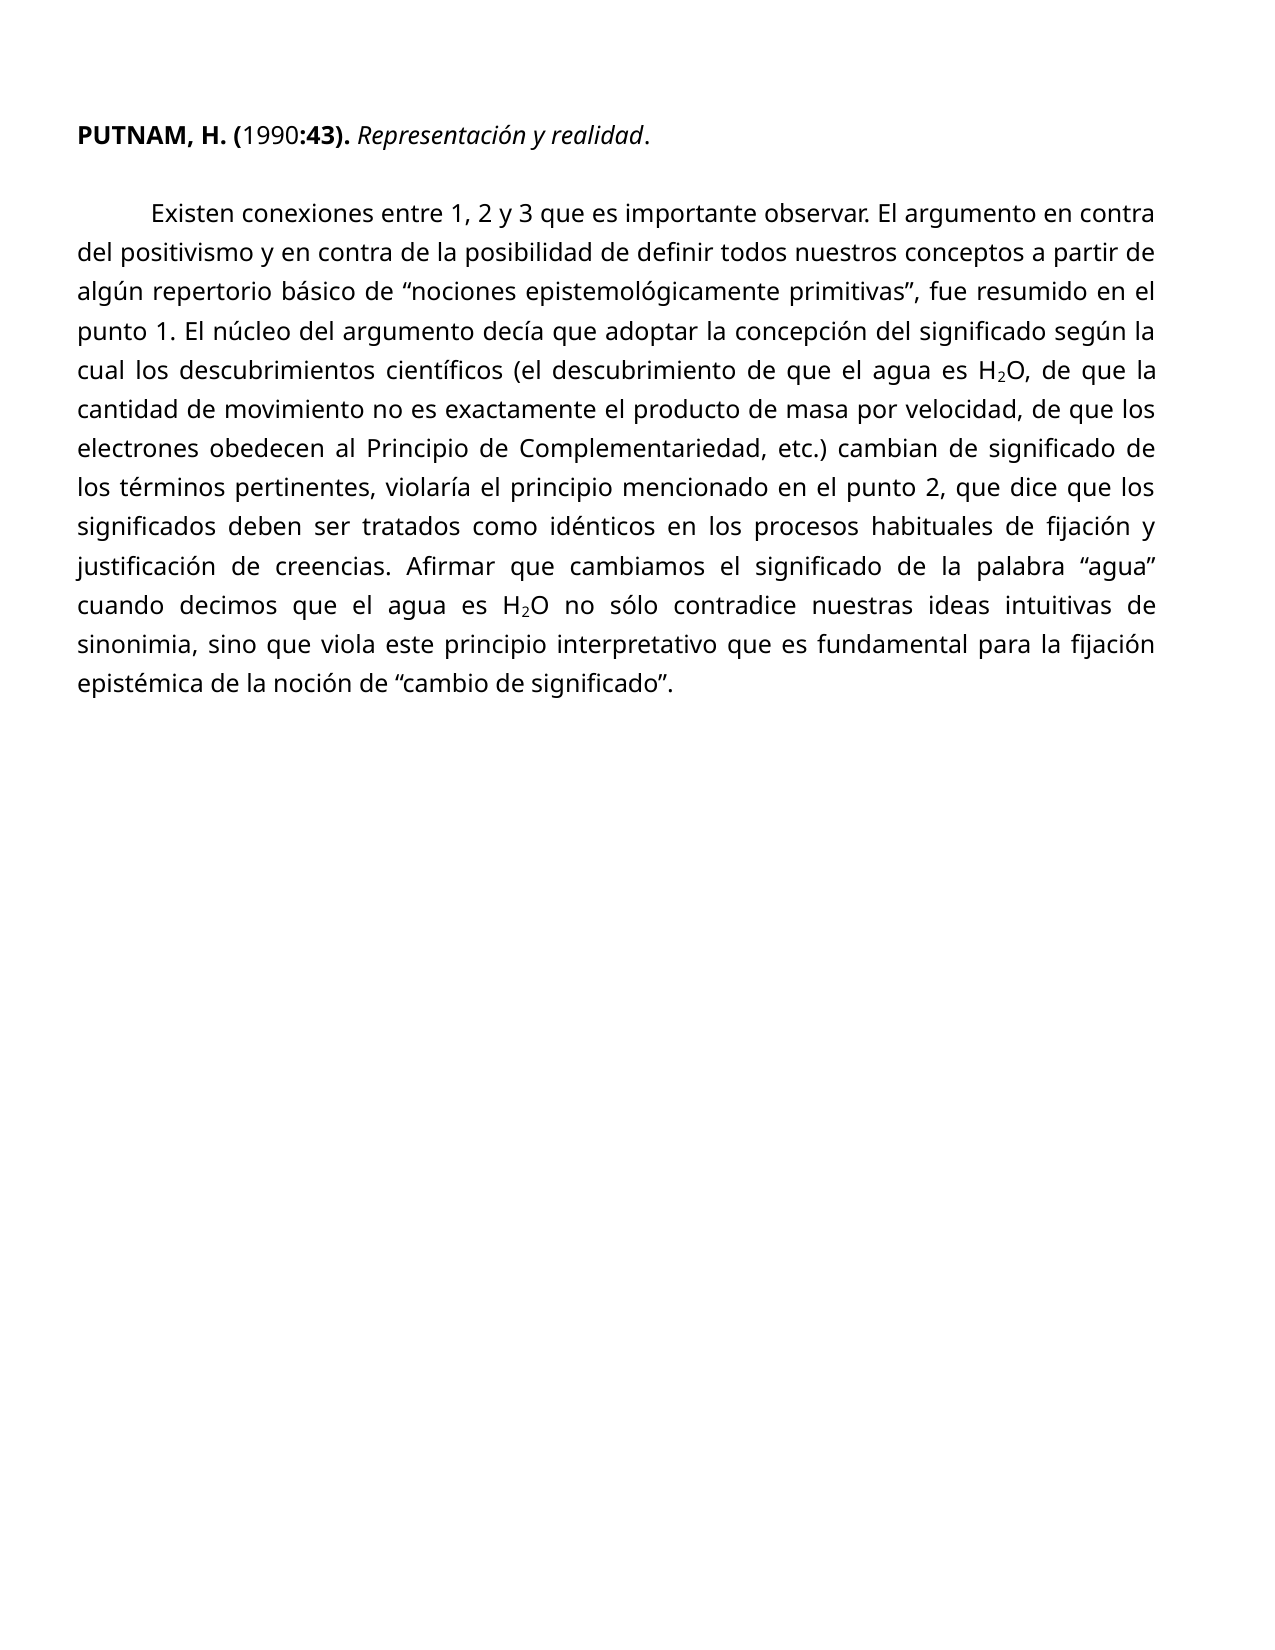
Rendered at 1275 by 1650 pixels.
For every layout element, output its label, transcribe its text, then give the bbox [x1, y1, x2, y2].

text Existen conexiones entre 1, 2 y 3 que es importante observar. El argumento en contra del positivismo y en contra de la posibilidad de definir todos nuestros conceptos a partir de algún repertorio básico de “nociones epistemológicamente primitivas”, fue resumido en el punto 1. El núcleo del argumento decía que adoptar la concepción del significado según la cual los descubrimientos científicos (el descubrimiento de que el agua es H2O, de que la cantidad de movimiento no es exactamente el producto de masa por velocidad, de que los electrones obedecen al Principio de Complementariedad, etc.) cambian de significado de los términos pertinentes, violaría el principio mencionado en el punto 2, que dice que los significados deben ser tratados como idénticos en los procesos habituales de fijación y justificación de creencias. Afirmar que cambiamos el significado de la palabra “agua” cuando decimos que el agua es H2O no sólo contradice nuestras ideas intuitivas de sinonimia, sino que viola este principio interpretativo que es fundamental para la fijación epistémica de la noción de “cambio de significado”. [77, 196, 1157, 700]
text PUTNAM, H. (1990:43). Representación y realidad. [77, 117, 1157, 151]
